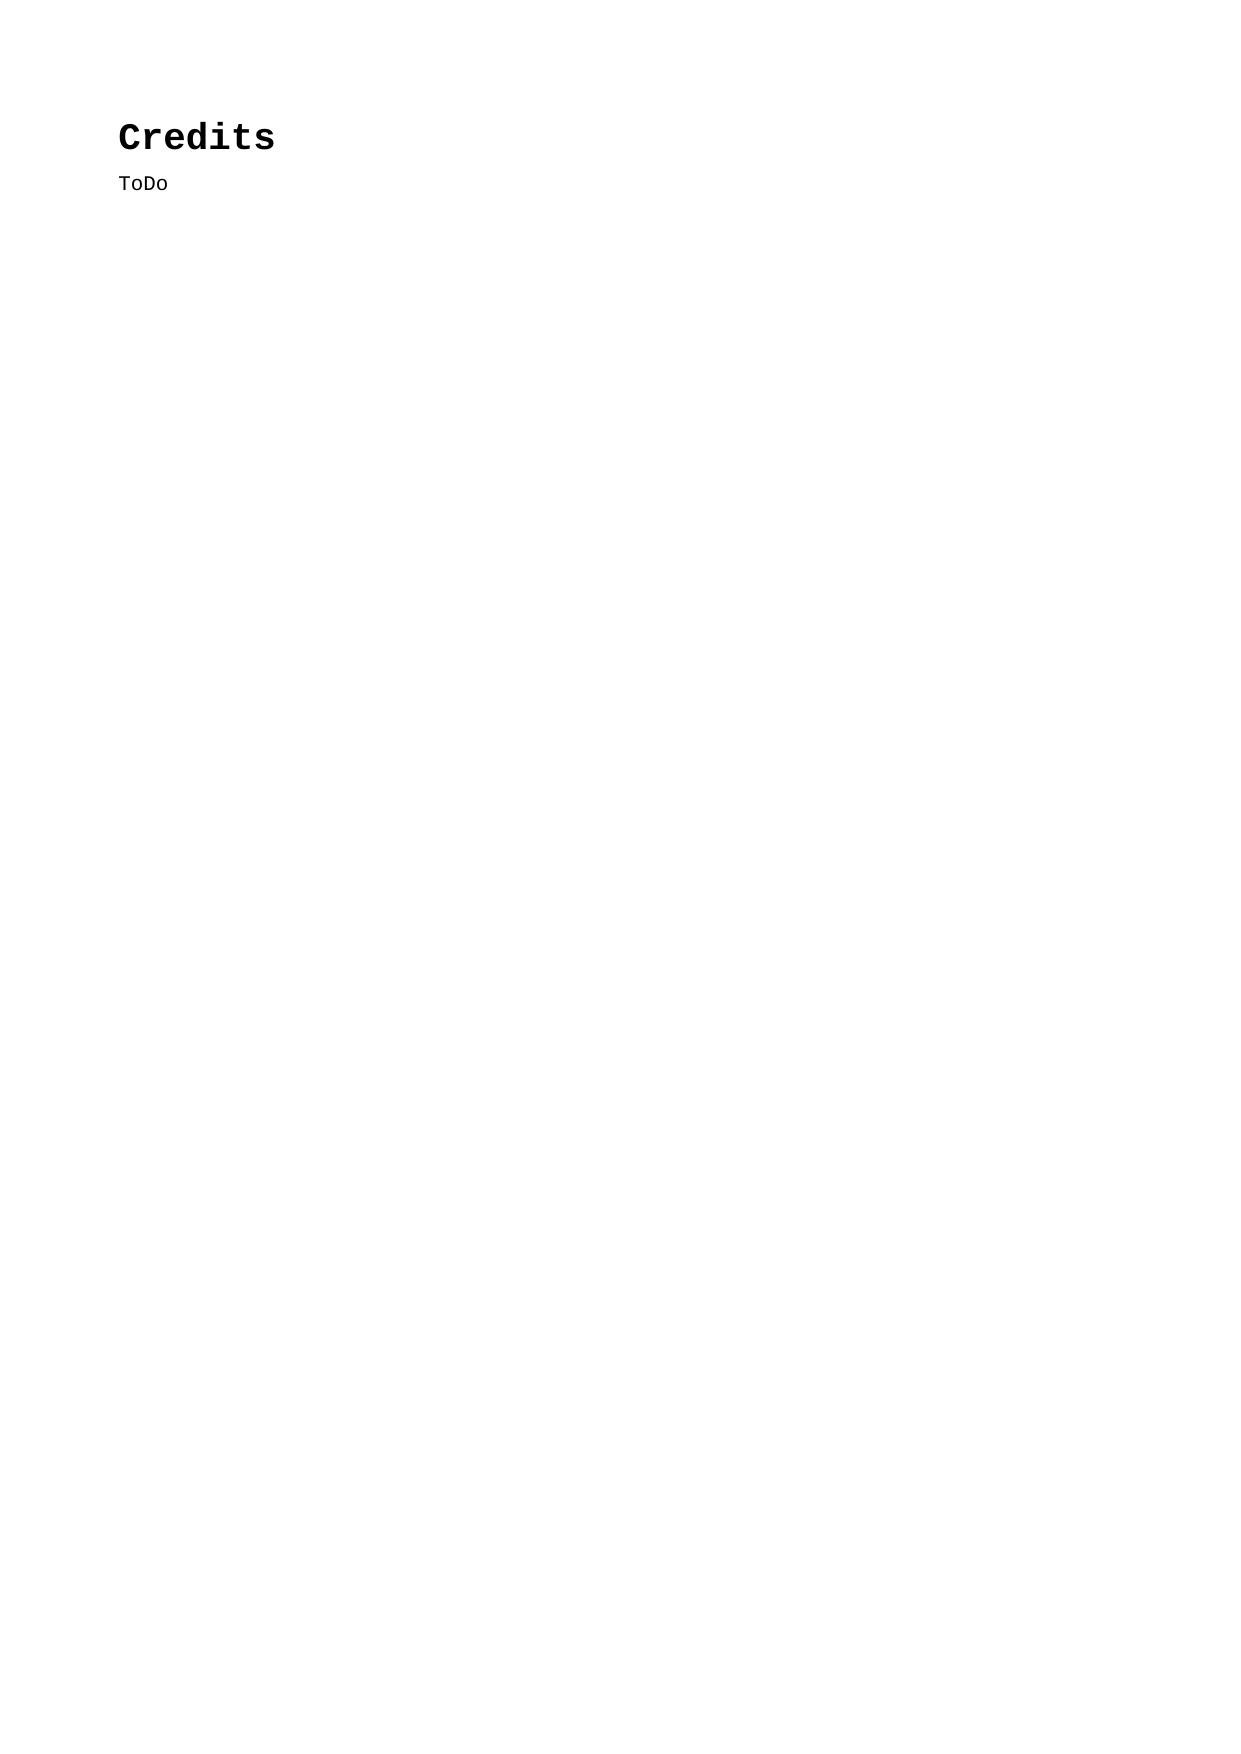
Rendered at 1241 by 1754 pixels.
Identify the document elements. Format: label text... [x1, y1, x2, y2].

subtitle Credits [118, 118, 1122, 161]
text ToDo [118, 173, 1122, 197]
